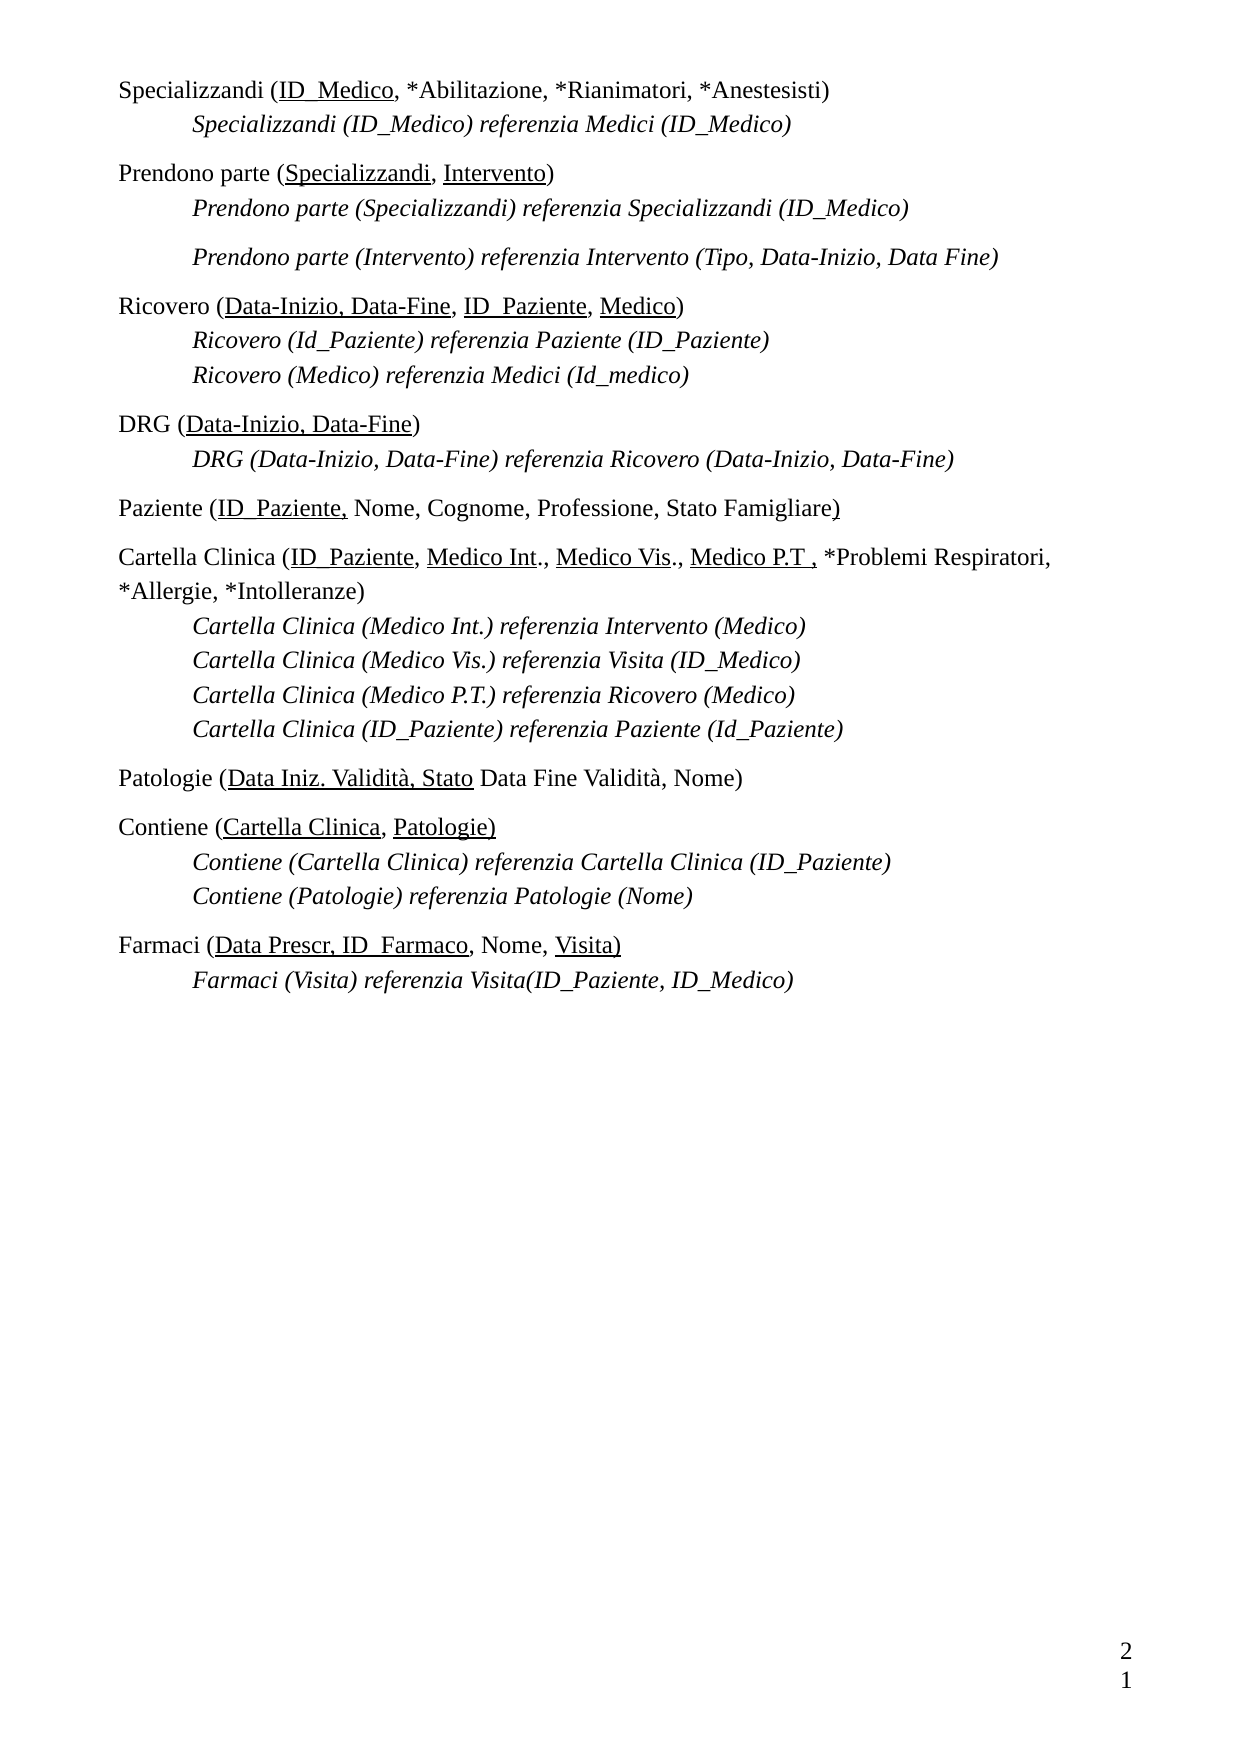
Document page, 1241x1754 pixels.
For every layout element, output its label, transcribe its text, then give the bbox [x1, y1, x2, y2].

text Prendono parte (Intervento) referenzia Intervento (Tipo, Data-Inizio, Data Fine) [118, 242, 1122, 271]
text DRG (Data-Inizio, Data-Fine) DRG (Data-Inizio, Data-Fine) referenzia Ricovero (Data-Inizio, Data-Fine) [118, 409, 1122, 472]
text Ricovero (Data-Inizio, Data-Fine, ID_Paziente, Medico) Ricovero (Id_Paziente) referenzia Paziente (ID_Paziente) Ricovero (Medico) referenzia Medici (Id_medico) [118, 291, 1122, 389]
text Farmaci (Data Prescr, ID_Farmaco, Nome, Visita) Farmaci (Visita) referenzia Visita(ID_Paziente, ID_Medico) [118, 930, 1122, 993]
text Contiene (Cartella Clinica, Patologie) Contiene (Cartella Clinica) referenzia Cartella Clinica (ID_Paziente) Contiene (Patologie) referenzia Patologie (Nome) [118, 812, 1122, 910]
text Specializzandi (ID_Medico, *Abilitazione, *Rianimatori, *Anestesisti) Specializzandi (ID_Medico) referenzia Medici (ID_Medico) [118, 75, 1122, 138]
text Prendono parte (Specializzandi, Intervento) Prendono parte (Specializzandi) referenzia Specializzandi (ID_Medico) [118, 158, 1122, 222]
text Paziente (ID_Paziente, Nome, Cognome, Professione, Stato Famigliare) [118, 493, 1122, 521]
text Patologie (Data Iniz. Validità, Stato Data Fine Validità, Nome) [118, 763, 1122, 792]
text Cartella Clinica (ID_Paziente, Medico Int., Medico Vis., Medico P.T , *Problemi Respiratori, *Allergie, *Intolleranze) Cartella Clinica (Medico Int.) referenzia Intervento (Medico) Cartella Clinica (Medico Vis.) referenzia Visita (ID_Medico) Cartella Clinica (Medico P.T.) referenzia Ricovero (Medico) Cartella Clinica (ID_Paziente) referenzia Paziente (Id_Paziente) [118, 542, 1122, 743]
